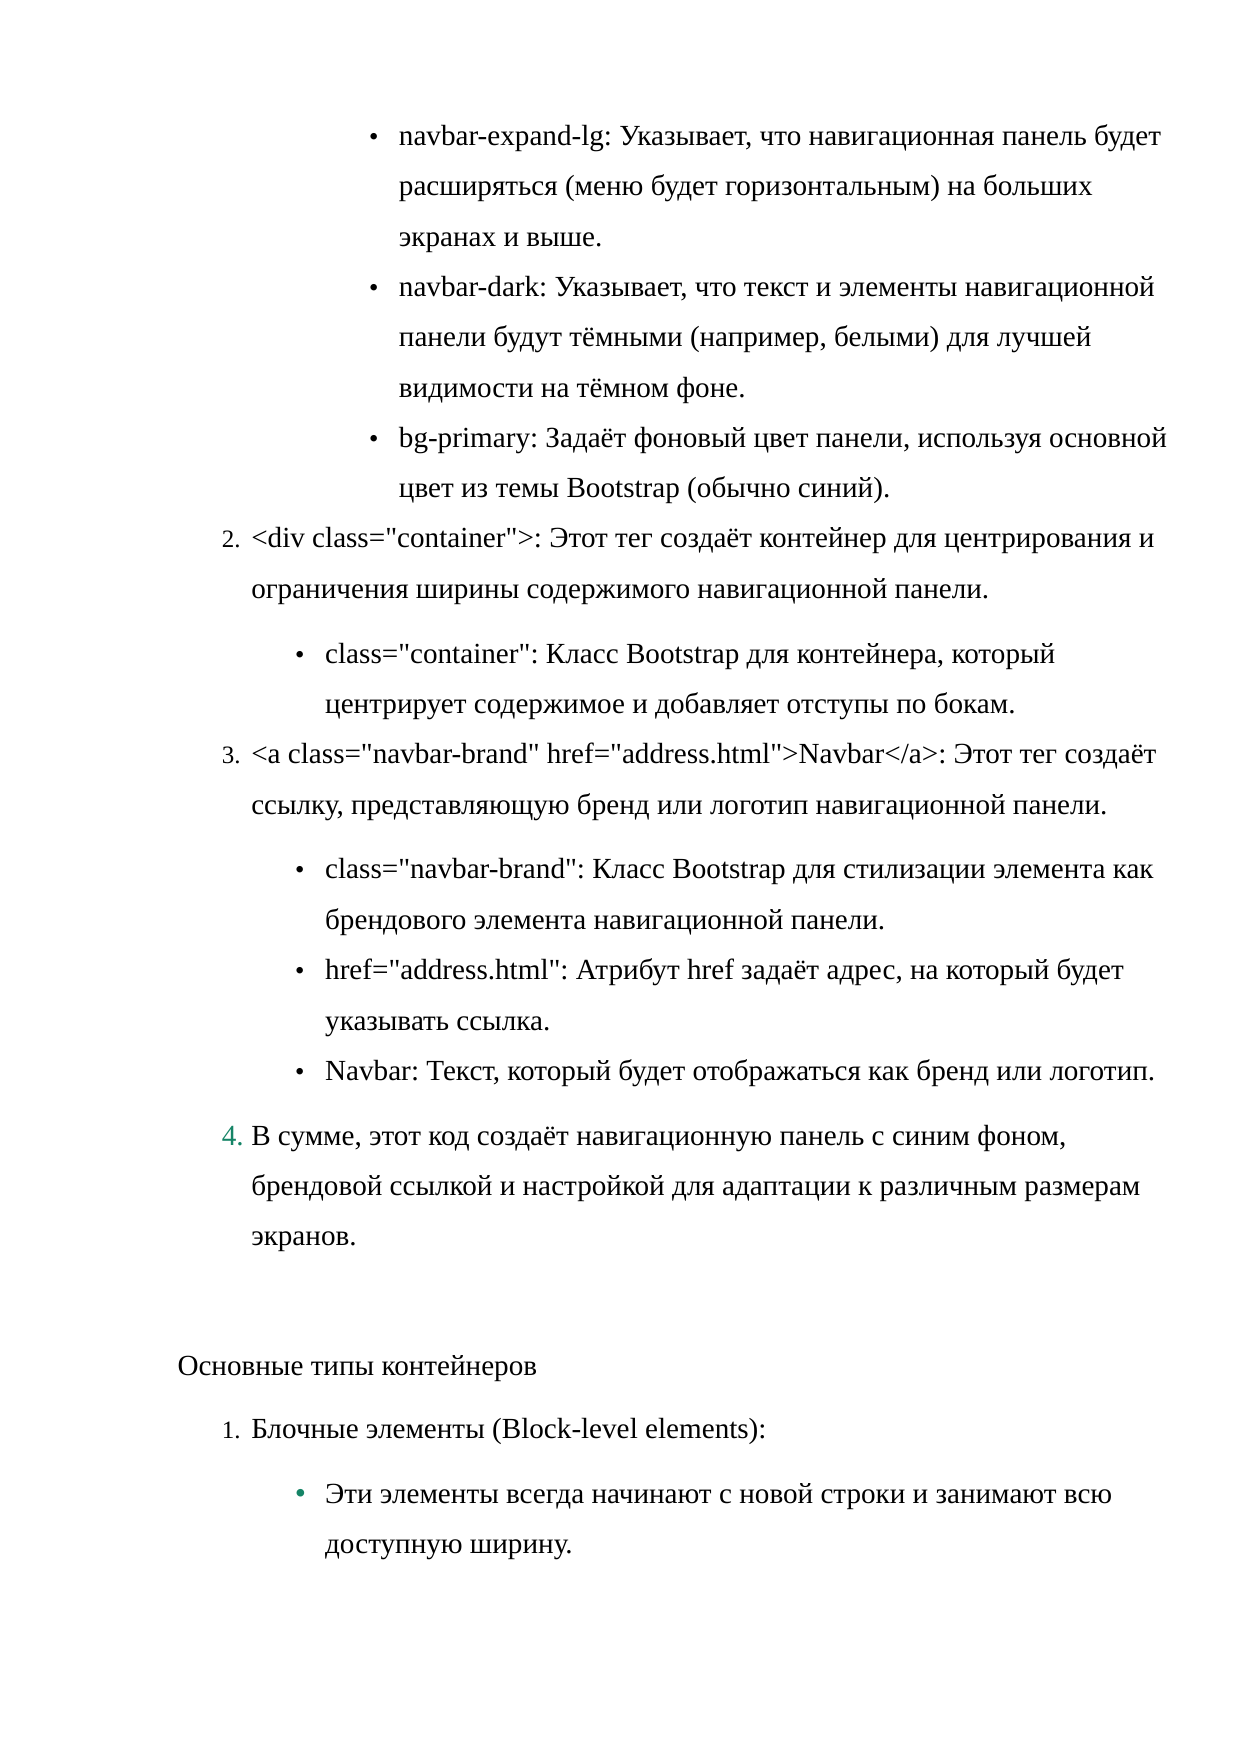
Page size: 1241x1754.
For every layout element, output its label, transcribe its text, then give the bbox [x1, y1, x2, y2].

list class="navbar-brand": Класс Bootstrap для стилизации элемента как брендового элемента навигационной панели. [295, 852, 1181, 936]
list navbar-expand-lg: Указывает, что навигационная панель будет расширяться (меню будет горизонтальным) на больших экранах и выше. [369, 118, 1181, 252]
list href="address.html": Атрибут href задаёт адрес, на который будет указывать ссылка. [295, 952, 1181, 1036]
list navbar-dark: Указывает, что текст и элементы навигационной панели будут тёмными (например, белыми) для лучшей видимости на тёмном фоне. [369, 269, 1181, 403]
list class="container": Класс Bootstrap для контейнера, который центрирует содержимое и добавляет отступы по бокам. [295, 636, 1181, 720]
list В сумме, этот код создаёт навигационную панель с синим фоном, брендовой ссылкой и настройкой для адаптации к различным размерам экранов. [222, 1118, 1181, 1252]
list Блочные элементы (Block-level elements): [222, 1411, 1181, 1444]
list Navbar: Текст, который будет отображаться как бренд или логотип. [295, 1053, 1181, 1086]
list <a class="navbar-brand" href="address.html">Navbar</a>: Этот тег создаёт ссылку, представляющую бренд или логотип навигационной панели. [222, 736, 1181, 820]
list bg-primary: Задаёт фоновый цвет панели, используя основной цвет из темы Bootstrap (обычно синий). [369, 420, 1181, 504]
subtitle Основные типы контейнеров [177, 1348, 1181, 1382]
list <div class="container">: Этот тег создаёт контейнер для центрирования и ограничения ширины содержимого навигационной панели. [222, 521, 1181, 604]
list Эти элементы всегда начинают с новой строки и занимают всю доступную ширину. [295, 1476, 1181, 1560]
